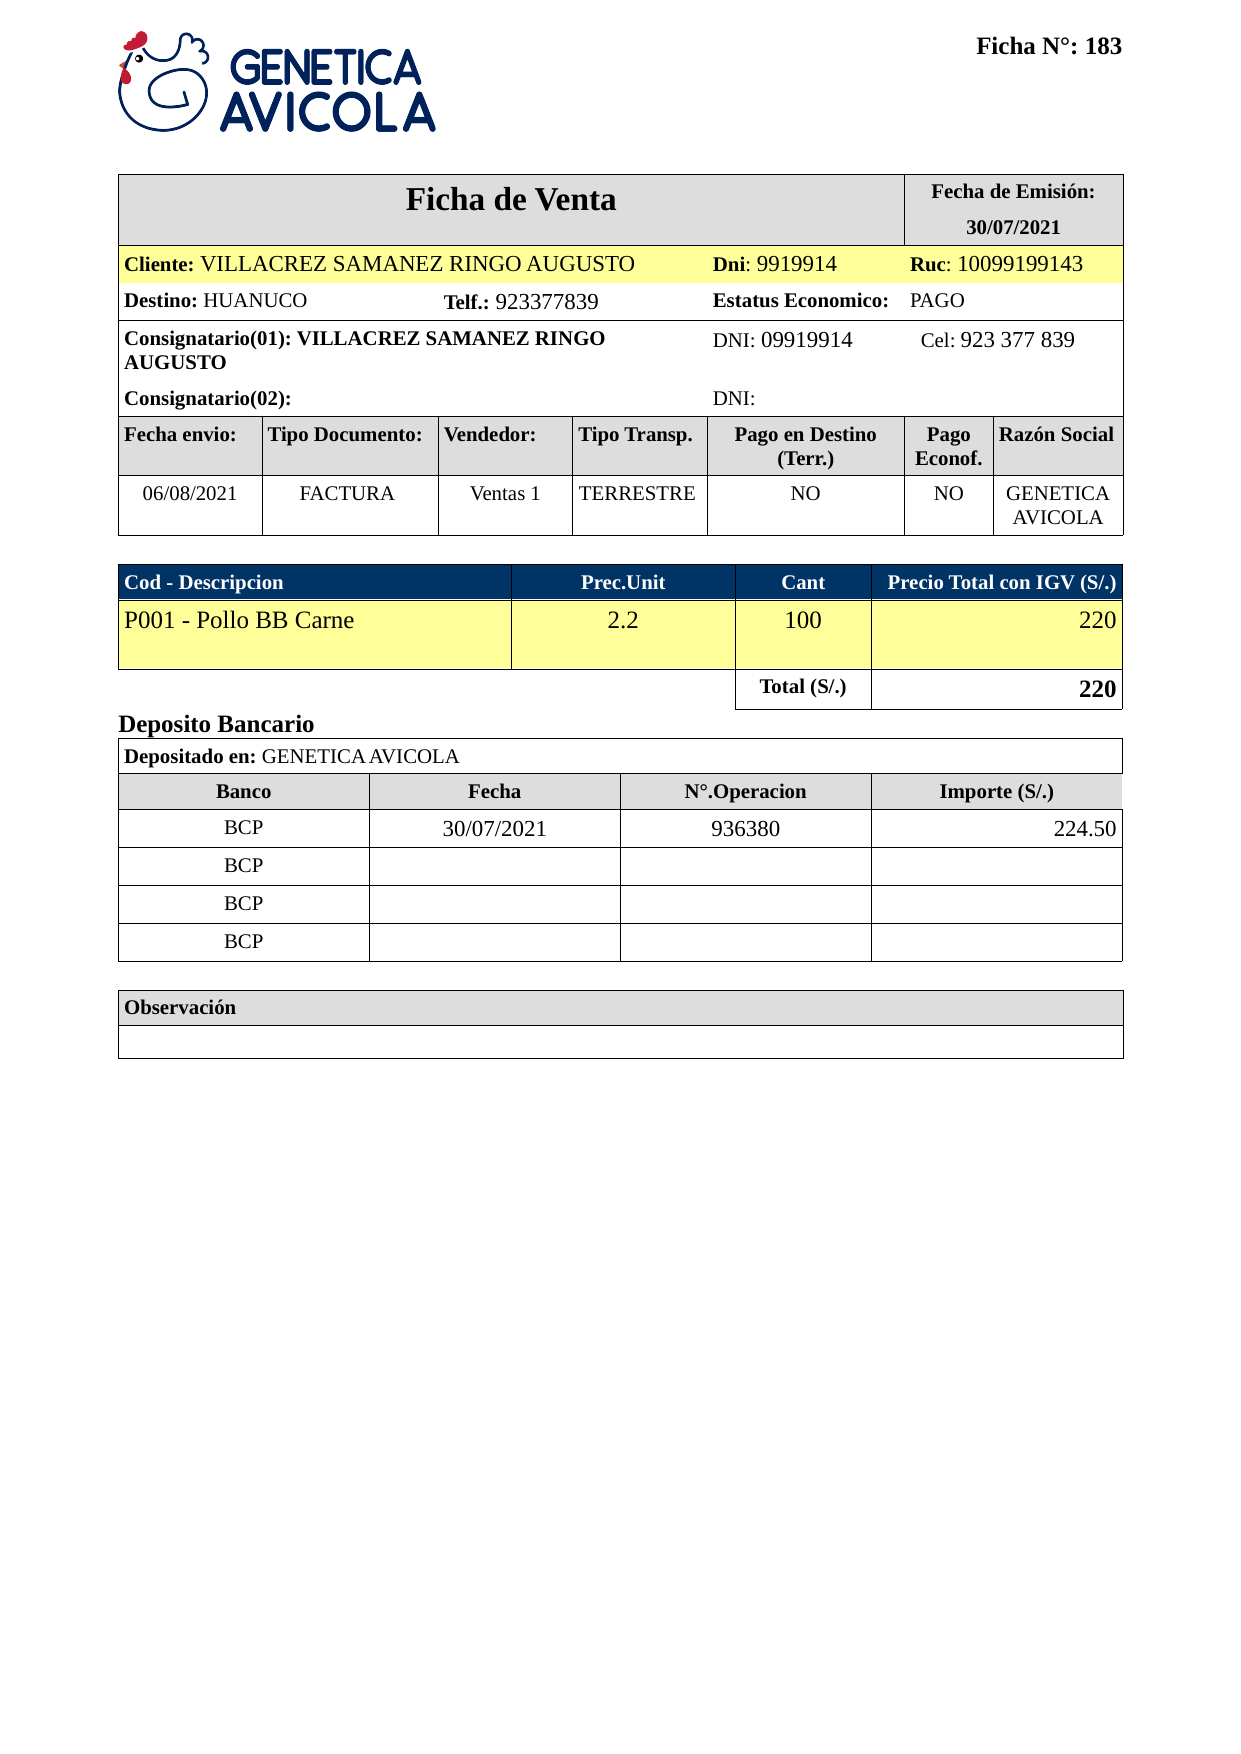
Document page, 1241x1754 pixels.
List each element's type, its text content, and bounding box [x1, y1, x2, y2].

table_cell FACTURA [263, 476, 438, 535]
table_cell P001 - Pollo BB Carne [119, 601, 511, 668]
table_cell Tipo Documento: [263, 417, 438, 475]
table_cell BCP [119, 810, 369, 847]
table_cell 936380 [621, 810, 871, 847]
table_header Cod - Descripcion [119, 565, 511, 599]
table_cell Pago Econof. [905, 417, 993, 475]
table_cell 2.2 [512, 601, 735, 668]
table_cell 30/07/2021 [905, 209, 1123, 245]
table_cell Ventas 1 [439, 476, 572, 535]
table_cell Tipo Transp. [573, 417, 707, 475]
table_cell [621, 848, 871, 885]
table_cell Total (S/.) [736, 670, 871, 709]
table_cell [872, 886, 1122, 923]
table_cell [872, 924, 1122, 961]
table_cell Cel: 923 377 839 [915, 321, 1123, 380]
table_cell Vendedor: [439, 417, 572, 475]
table_header Fecha de Emisión: [905, 175, 1123, 209]
picture [118, 31, 436, 132]
table_cell Consignatario(02): [119, 380, 707, 416]
table_cell Destino: HUANUCO [119, 283, 438, 320]
table_cell 30/07/2021 [370, 810, 620, 847]
table_cell NO [905, 476, 993, 535]
table_cell BCP [119, 924, 369, 961]
table_cell 06/08/2021 [119, 476, 262, 535]
table_header Prec.Unit [512, 565, 735, 599]
table_cell [872, 848, 1122, 885]
table_cell Telf.: 923377839 [438, 283, 707, 320]
table_cell [370, 886, 620, 923]
table_cell [119, 1026, 1123, 1058]
table_cell Pago en Destino (Terr.) [708, 417, 904, 475]
table_cell DNI: [707, 380, 1123, 416]
table_cell TERRESTRE [573, 476, 707, 535]
table_cell 220 [872, 670, 1122, 709]
table_cell [511, 670, 735, 709]
table_cell Consignatario(01): VILLACREZ SAMANEZ RINGO AUGUSTO [119, 321, 707, 380]
table_cell BCP [119, 886, 369, 923]
table_cell GENETICA AVICOLA [994, 476, 1123, 535]
table_header Observación [119, 991, 1123, 1025]
table_cell 224.50 [872, 810, 1122, 847]
table_cell Importe (S/.) [872, 774, 1122, 809]
table_cell N°.Operacion [621, 774, 871, 809]
table_cell Fecha envio: [119, 417, 262, 475]
table_header Cant [736, 565, 871, 599]
table_header Ficha de Venta [119, 175, 904, 245]
text Deposito Bancario [118, 709, 1122, 738]
table_cell Estatus Economico: [707, 283, 904, 320]
table_cell Cliente: VILLACREZ SAMANEZ RINGO AUGUSTO [119, 246, 707, 283]
table_cell DNI: 09919914 [707, 321, 915, 380]
table_header Depositado en: GENETICA AVICOLA [119, 739, 1122, 773]
table_cell [370, 924, 620, 961]
table_cell [118, 670, 511, 709]
table_cell PAGO [904, 283, 1123, 320]
table_cell [370, 848, 620, 885]
table_cell NO [708, 476, 904, 535]
table_cell Banco [119, 774, 369, 809]
table_cell Fecha [370, 774, 620, 809]
table_cell BCP [119, 848, 369, 885]
table_cell Dni: 9919914 [707, 246, 904, 283]
table_header Precio Total con IGV (S/.) [872, 565, 1122, 599]
table_cell Ruc: 10099199143 [904, 246, 1123, 283]
table_cell [621, 924, 871, 961]
table_cell [621, 886, 871, 923]
table_cell Razón Social [994, 417, 1123, 475]
table_cell 220 [872, 601, 1122, 668]
table_cell 100 [736, 601, 871, 668]
